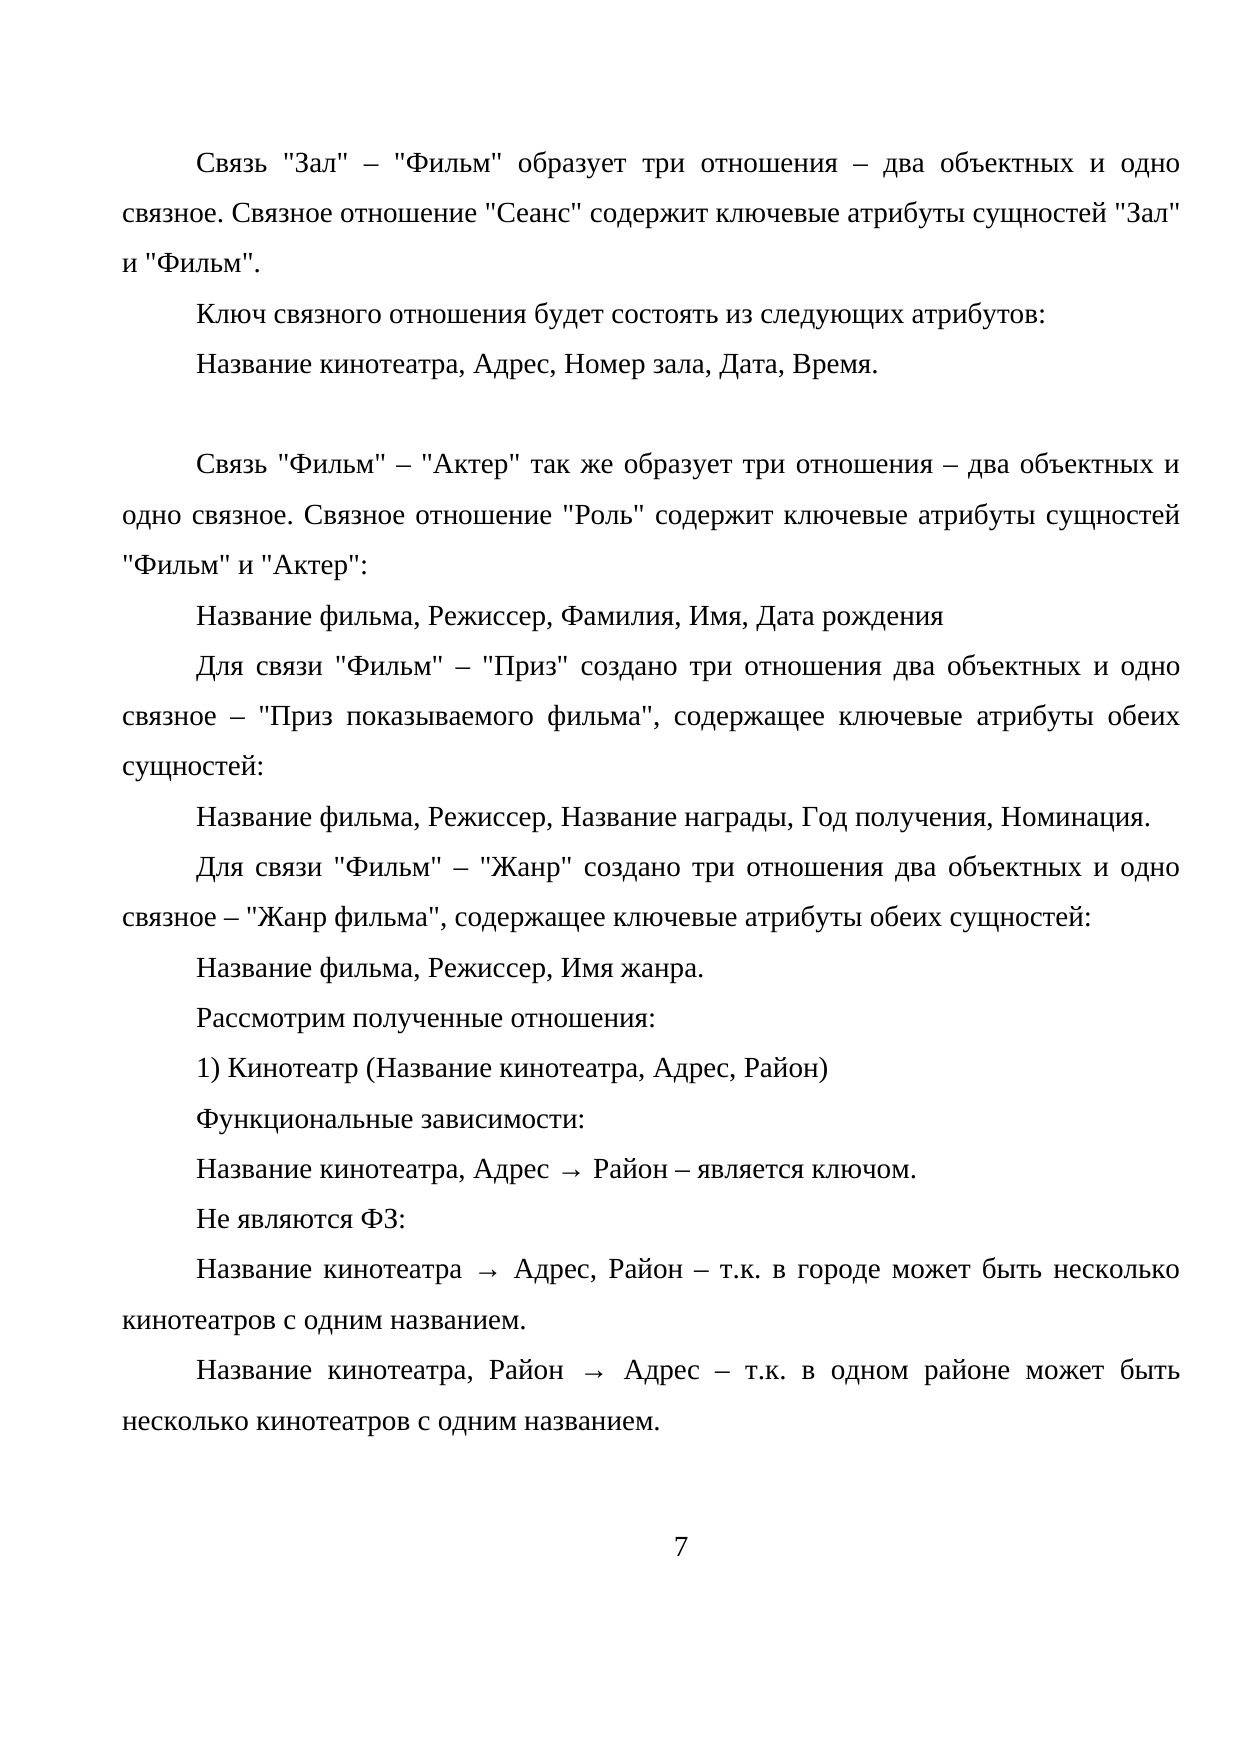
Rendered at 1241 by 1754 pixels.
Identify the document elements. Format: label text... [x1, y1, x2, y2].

text Не являются ФЗ: [122, 1201, 1181, 1235]
text Для связи "Фильм" – "Жанр" создано три отношения два объектных и одно связное – "Жанр фильма", содержащее ключевые атрибуты обеих сущностей: [122, 849, 1181, 933]
text Название фильма, Режиссер, Фамилия, Имя, Дата рождения [122, 598, 1181, 631]
text Название кинотеатра → Адрес, Район – т.к. в городе может быть несколько кинотеатров с одним названием. [122, 1252, 1181, 1336]
text Название фильма, Режиссер, Название награды, Год получения, Номинация. [122, 799, 1181, 832]
text Для связи "Фильм" – "Приз" создано три отношения два объектных и одно связное – "Приз показываемого фильма", содержащее ключевые атрибуты обеих сущностей: [122, 648, 1181, 782]
text 1) Кинотеатр (Название кинотеатра, Адрес, Район) [122, 1050, 1181, 1084]
text Название кинотеатра, Адрес → Район – является ключом. [122, 1151, 1181, 1184]
text Название кинотеатра, Адрес, Номер зала, Дата, Время. [122, 346, 1181, 379]
text Рассмотрим полученные отношения: [122, 1000, 1181, 1034]
text Функциональные зависимости: [122, 1101, 1181, 1134]
text Название фильма, Режиссер, Имя жанра. [122, 950, 1181, 983]
text Ключ связного отношения будет состоять из следующих атрибутов: [122, 296, 1181, 329]
text Связь "Фильм" – "Актер" так же образует три отношения – два объектных и одно связное. Связное отношение "Роль" содержит ключевые атрибуты сущностей "Фильм" и "Актер": [122, 447, 1181, 581]
text Название кинотеатра, Район → Адрес – т.к. в одном районе может быть несколько кинотеатров с одним названием. [122, 1352, 1181, 1436]
text Связь "Зал" – "Фильм" образует три отношения – два объектных и одно связное. Связное отношение "Сеанс" содержит ключевые атрибуты сущностей "Зал" и "Фильм". [122, 145, 1181, 279]
